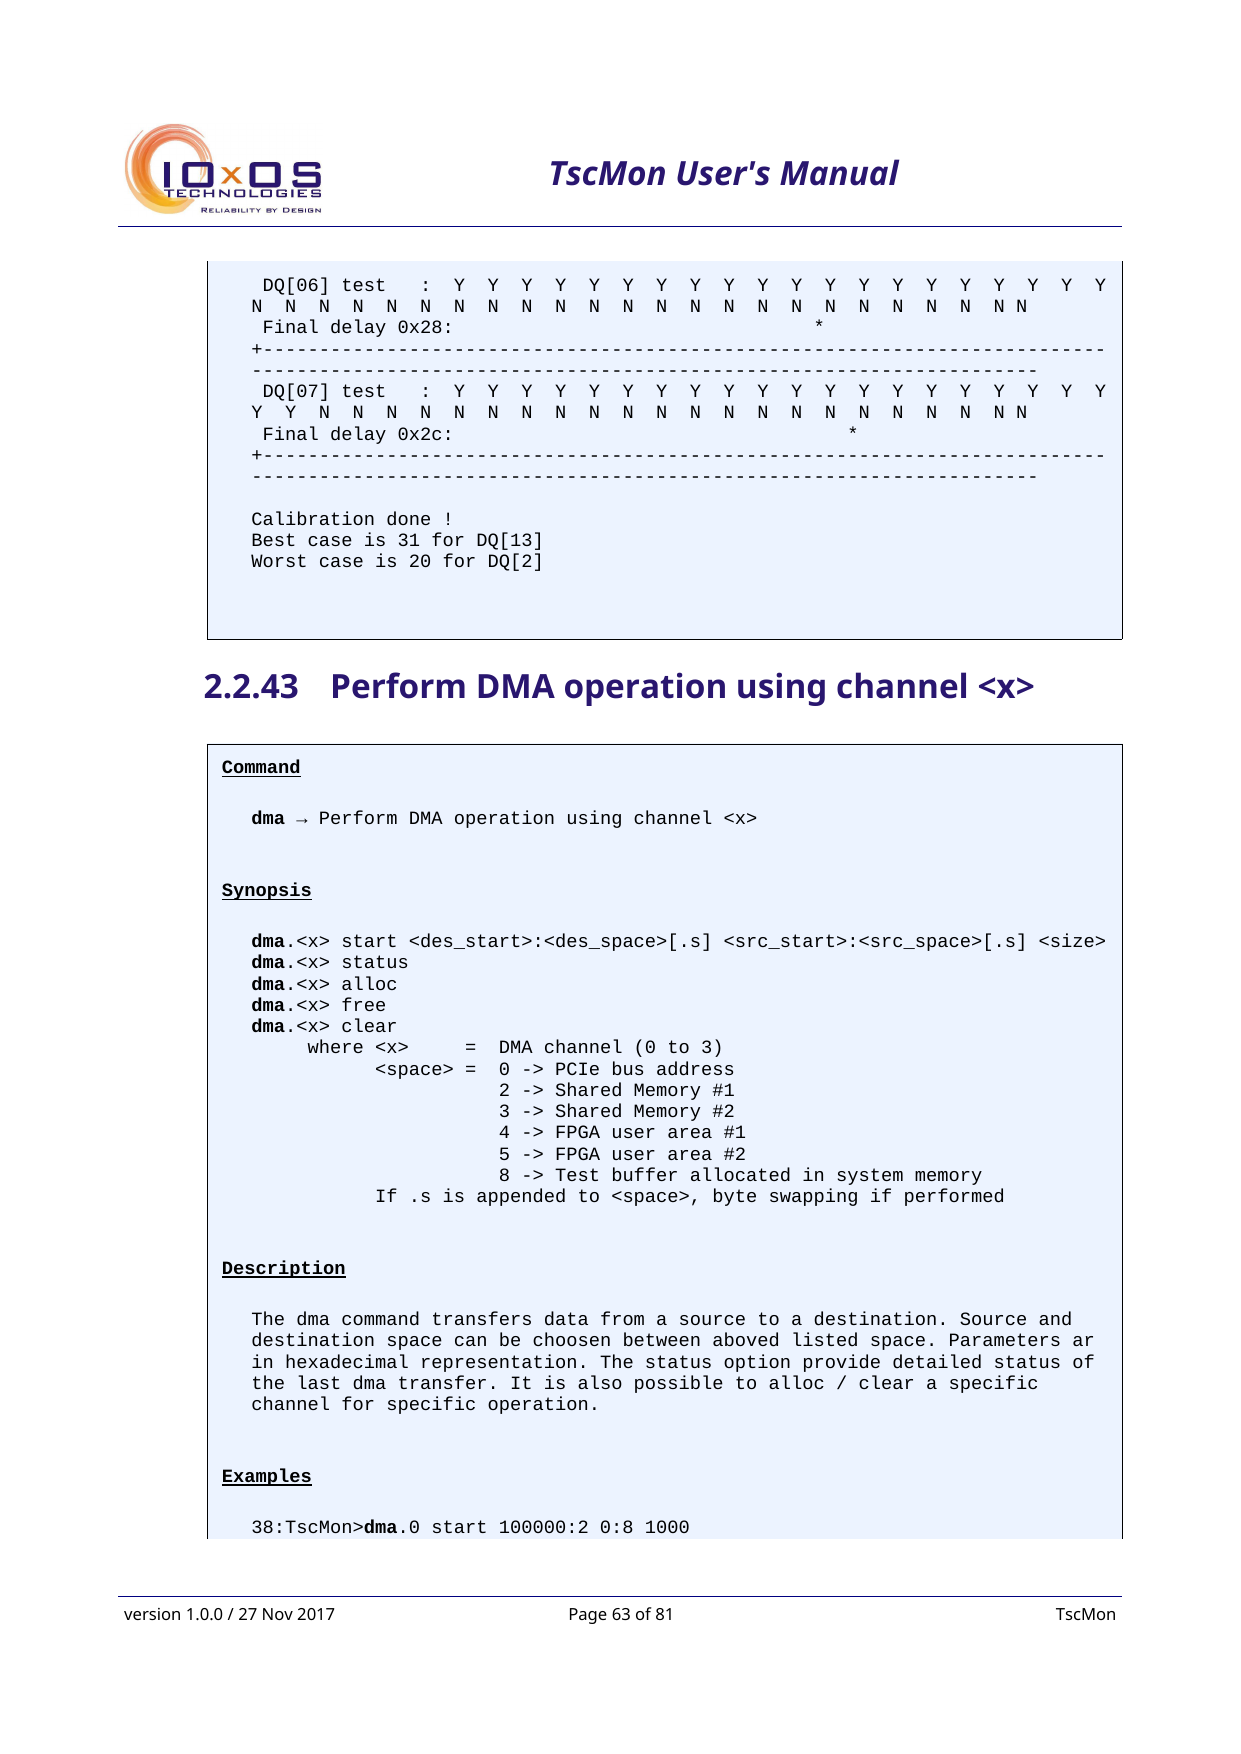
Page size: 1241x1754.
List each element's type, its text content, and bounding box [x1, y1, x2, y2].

text dma.<x> alloc [208, 974, 1122, 996]
text dma.<x> status [208, 953, 1122, 974]
subtitle Description [208, 1244, 1122, 1295]
text dma.<x> clear [208, 1017, 1122, 1038]
text Final delay 0x2c: * [208, 424, 1122, 446]
text +------------------------------------------------------------------------------------------------------------------------------------------------- [208, 339, 1122, 382]
text DQ[07] test : Y Y Y Y Y Y Y Y Y Y Y Y Y Y Y Y Y Y Y Y Y Y N N N N N N N N N N N N N N N N N N N N N N [208, 382, 1122, 424]
subtitle Synopsis [208, 866, 1122, 917]
subtitle Examples [208, 1452, 1122, 1503]
subtitle Perform DMA operation using channel <x> [195, 663, 1122, 708]
text dma.<x> start <des_start>:<des_space>[.s] <src_start>:<src_space>[.s] <size> [208, 917, 1122, 953]
text The dma command transfers data from a source to a destination. Source and destination space can be choosen between aboved listed space. Parameters ar in hexadecimal representation. The status option provide detailed status of the last dma transfer. It is also possible to alloc / clear a specific channel for specific operation. [208, 1295, 1122, 1416]
text 3 -> Shared Memory #2 [208, 1102, 1122, 1123]
text Command [208, 745, 1122, 794]
picture [123, 123, 323, 217]
text Best case is 31 for DQ[13] [208, 531, 1122, 552]
text where <x> = DMA channel (0 to 3) [208, 1038, 1122, 1059]
text 2 -> Shared Memory #1 [208, 1081, 1122, 1102]
text If .s is appended to <space>, byte swapping if performed [208, 1187, 1122, 1208]
text DQ[06] test : Y Y Y Y Y Y Y Y Y Y Y Y Y Y Y Y Y Y Y Y N N N N N N N N N N N N N N N N N N N N N N N N [208, 261, 1122, 318]
text <space> = 0 -> PCIe bus address [208, 1059, 1122, 1081]
text dma.<x> free [208, 996, 1122, 1017]
text 5 -> FPGA user area #2 [208, 1144, 1122, 1166]
text Worst case is 20 for DQ[2] [208, 552, 1122, 588]
text 4 -> FPGA user area #1 [208, 1123, 1122, 1144]
text Final delay 0x28: * [208, 318, 1122, 339]
text 38:TscMon>dma.0 start 100000:2 0:8 1000 [208, 1503, 1122, 1539]
text +------------------------------------------------------------------------------------------------------------------------------------------------- [208, 446, 1122, 488]
text 8 -> Test buffer allocated in system memory [208, 1166, 1122, 1187]
text Calibration done ! [208, 509, 1122, 531]
text dma → Perform DMA operation using channel <x> [208, 794, 1122, 830]
